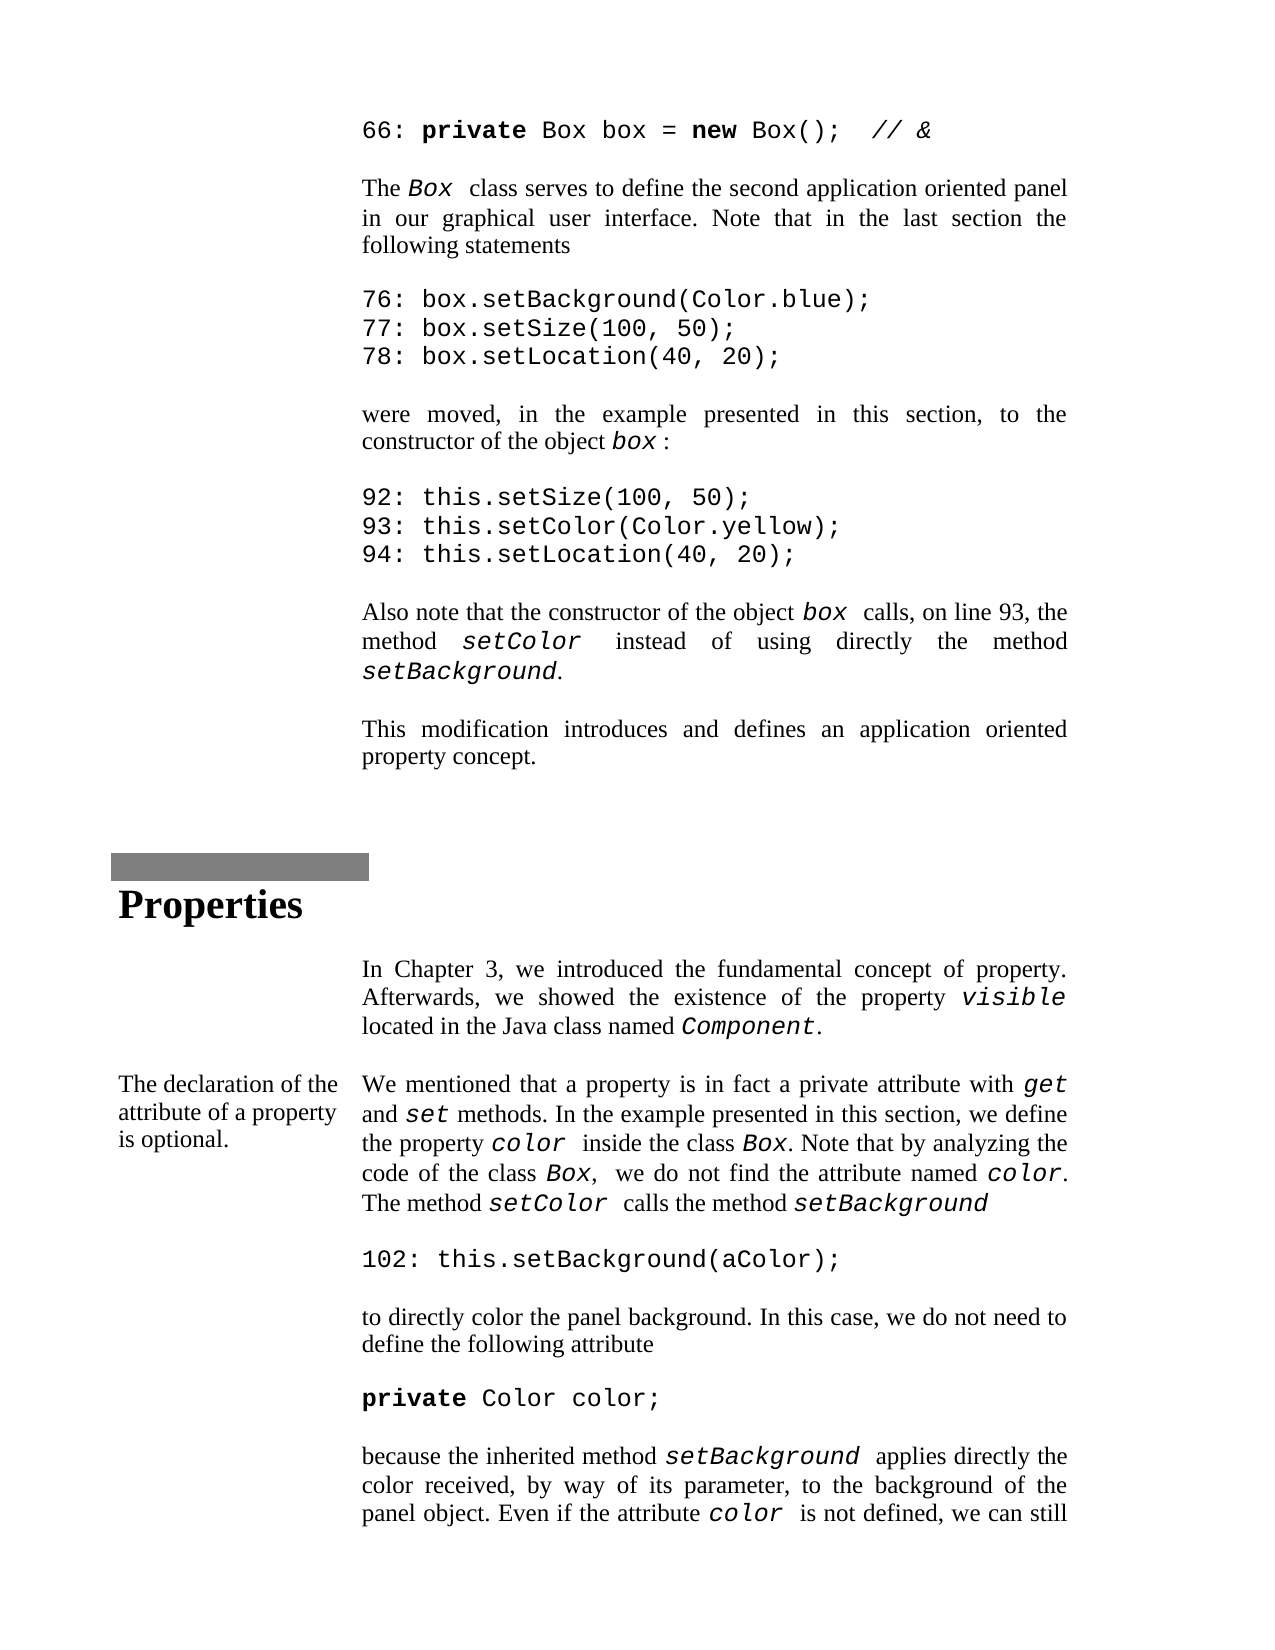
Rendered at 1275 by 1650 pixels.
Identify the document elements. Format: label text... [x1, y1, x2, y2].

subtitle Properties [118, 881, 1157, 927]
table_header 76: box.setBackground(Color.blue); 77: box.setSize(100, 50); 78: box.setLocation(40, 20); [354, 287, 1075, 372]
table_header [111, 853, 369, 881]
table_header We mentioned that a property is in fact a private attribute with get and set methods. In the example presented in this section, we define the property color inside the class Box. Note that by analyzing the code of the class Box, we do not find the attribute named color. The method setColor calls the method setBackground [354, 1070, 1075, 1219]
table_header [111, 485, 354, 570]
table_header [111, 1247, 354, 1275]
table_header [111, 955, 354, 1042]
table_header [111, 1386, 354, 1414]
table_header were moved, in the example presented in this section, to the constructor of the object box : [354, 400, 1075, 457]
table_header Also note that the constructor of the object box calls, on line 93, the method setColor instead of using directly the method setBackground. [354, 598, 1075, 687]
table_header 102: this.setBackground(aColor); [354, 1247, 1075, 1275]
table_header to directly color the panel background. In this case, we do not need to define the following attribute [354, 1303, 1075, 1358]
table_header [111, 1303, 354, 1358]
table_header [111, 118, 354, 146]
table_header [111, 1442, 354, 1529]
table_header The declaration of the attribute of a property is optional. [111, 1070, 354, 1219]
table_header [111, 400, 354, 457]
table_header [111, 598, 354, 687]
table_header The Box class serves to define the second application oriented panel in our graphical user interface. Note that in the last section the following statements [354, 174, 1075, 259]
table_header because the inherited method setBackground applies directly the color received, by way of its parameter, to the background of the panel object. Even if the attribute color is not defined, we can still [354, 1442, 1075, 1529]
table_header This modification introduces and defines an application oriented property concept. [354, 715, 1075, 770]
table_header [111, 287, 354, 372]
table_header [111, 174, 354, 259]
table_header private Color color; [354, 1386, 1075, 1414]
table_header In Chapter 3, we introduced the fundamental concept of property. Afterwards, we showed the existence of the property visible located in the Java class named Component. [354, 955, 1075, 1042]
table_header 66: private Box box = new Box(); // & [354, 118, 1075, 146]
table_header [111, 715, 354, 770]
table_header 92: this.setSize(100, 50); 93: this.setColor(Color.yellow); 94: this.setLocation(40, 20); [354, 485, 1075, 570]
